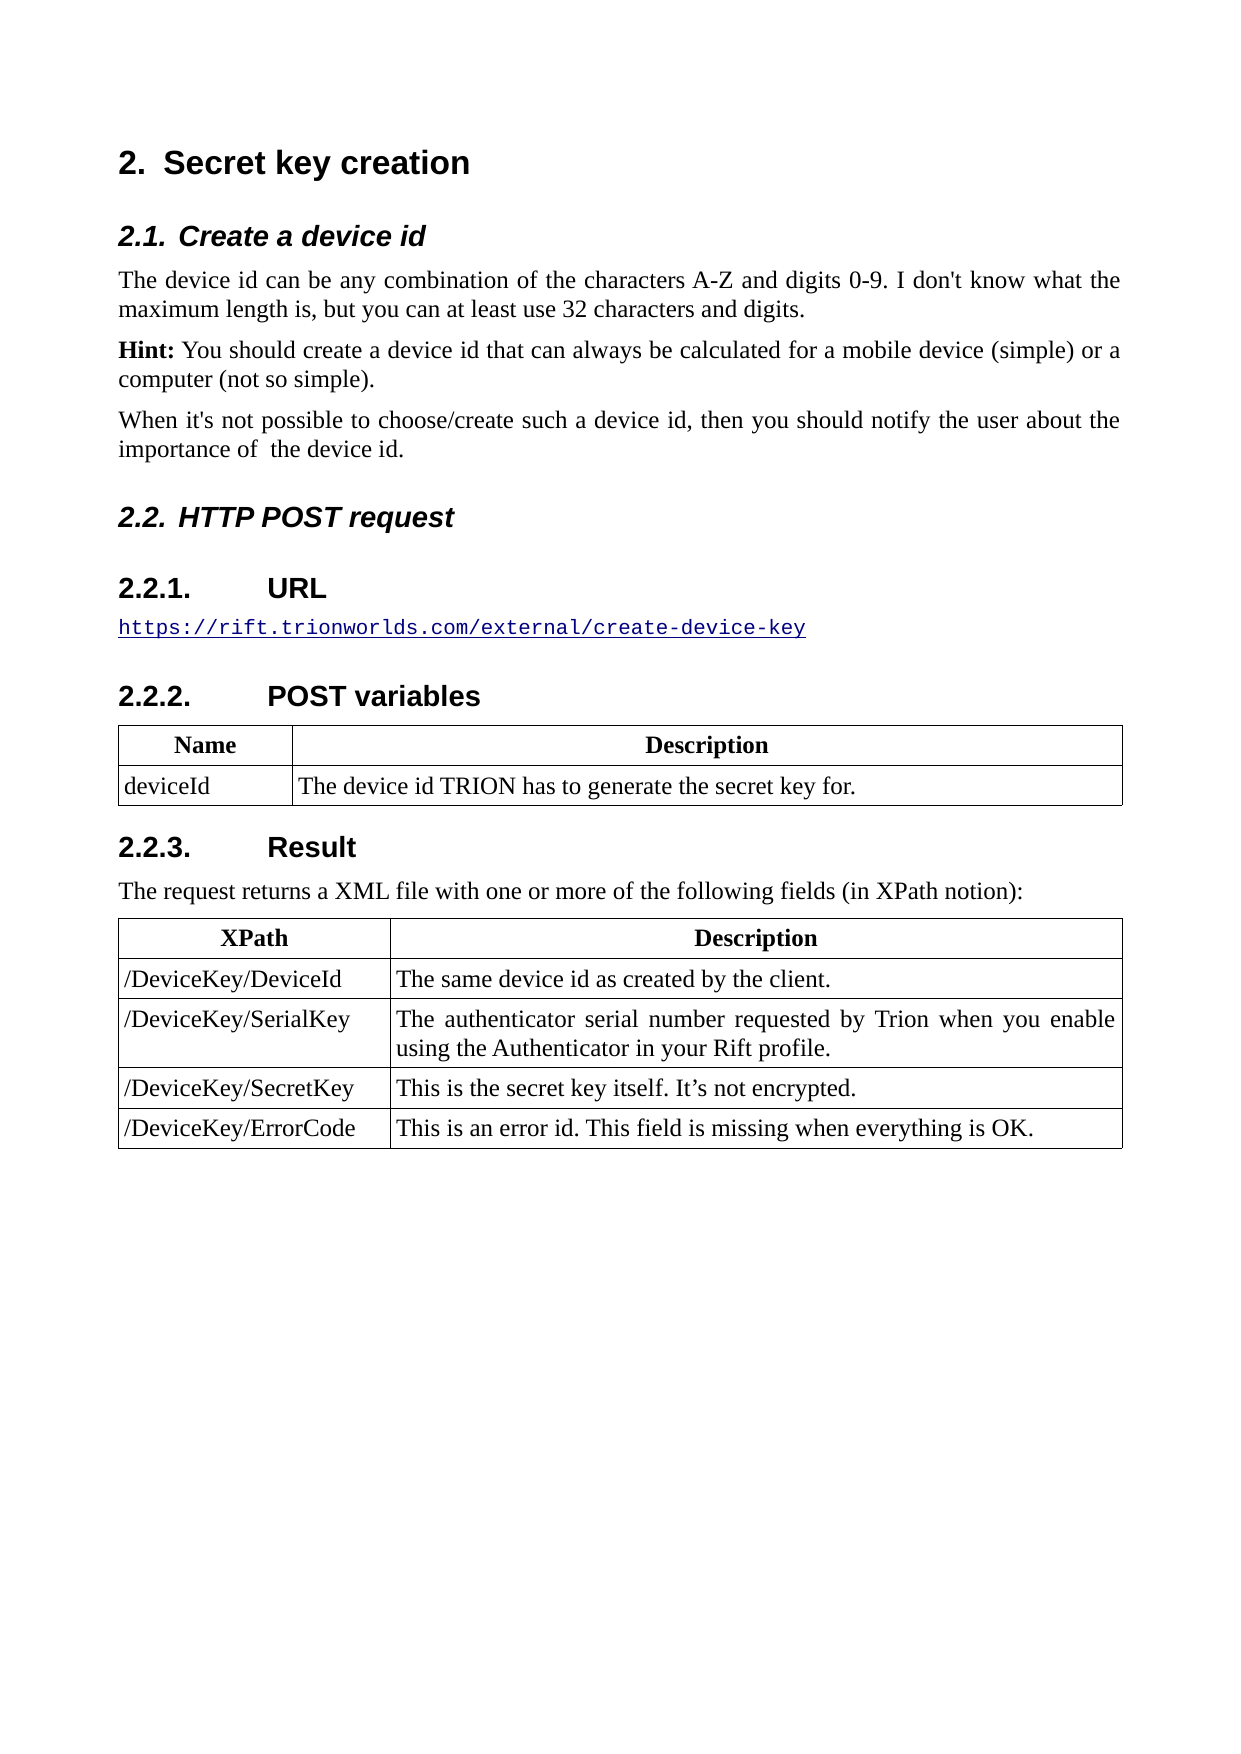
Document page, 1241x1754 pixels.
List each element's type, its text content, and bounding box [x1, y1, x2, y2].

table_cell This is the secret key itself. It’s not encrypted. [391, 1068, 1122, 1108]
table_header Description [293, 726, 1122, 765]
table_cell /DeviceKey/SecretKey [119, 1068, 390, 1108]
subtitle Result [118, 830, 1122, 864]
text The request returns a XML file with one or more of the following fields (in XPath notion): [118, 876, 1122, 905]
table_header XPath [119, 919, 390, 958]
subtitle URL [118, 571, 1122, 605]
subtitle Secret key creation [118, 143, 1122, 182]
table_cell The same device id as created by the client. [391, 959, 1122, 998]
text When it's not possible to choose/create such a device id, then you should notify the user about the importance of the device id. [118, 405, 1122, 463]
subtitle POST variables [118, 678, 1122, 712]
table_cell This is an error id. This field is missing when everything is OK. [391, 1109, 1122, 1148]
table_cell /DeviceKey/ErrorCode [119, 1109, 390, 1148]
text Hint: You should create a device id that can always be calculated for a mobile device (simple) or a computer (not so simple). [118, 335, 1122, 393]
table_cell /DeviceKey/DeviceId [119, 959, 390, 998]
table_header Description [391, 919, 1122, 958]
table_header Name [119, 726, 292, 765]
subtitle Create a device id [118, 219, 1122, 253]
table_cell deviceId [119, 766, 292, 805]
table_cell The authenticator serial number requested by Trion when you enable using the Authenticator in your Rift profile. [391, 999, 1122, 1067]
text The device id can be any combination of the characters A-Z and digits 0-9. I don't know what the maximum length is, but you can at least use 32 characters and digits. [118, 265, 1122, 323]
subtitle HTTP POST request [118, 500, 1122, 534]
table_cell /DeviceKey/SerialKey [119, 999, 390, 1067]
table_cell The device id TRION has to generate the secret key for. [293, 766, 1122, 805]
text https://rift.trionworlds.com/external/create-device-key [118, 617, 1122, 641]
